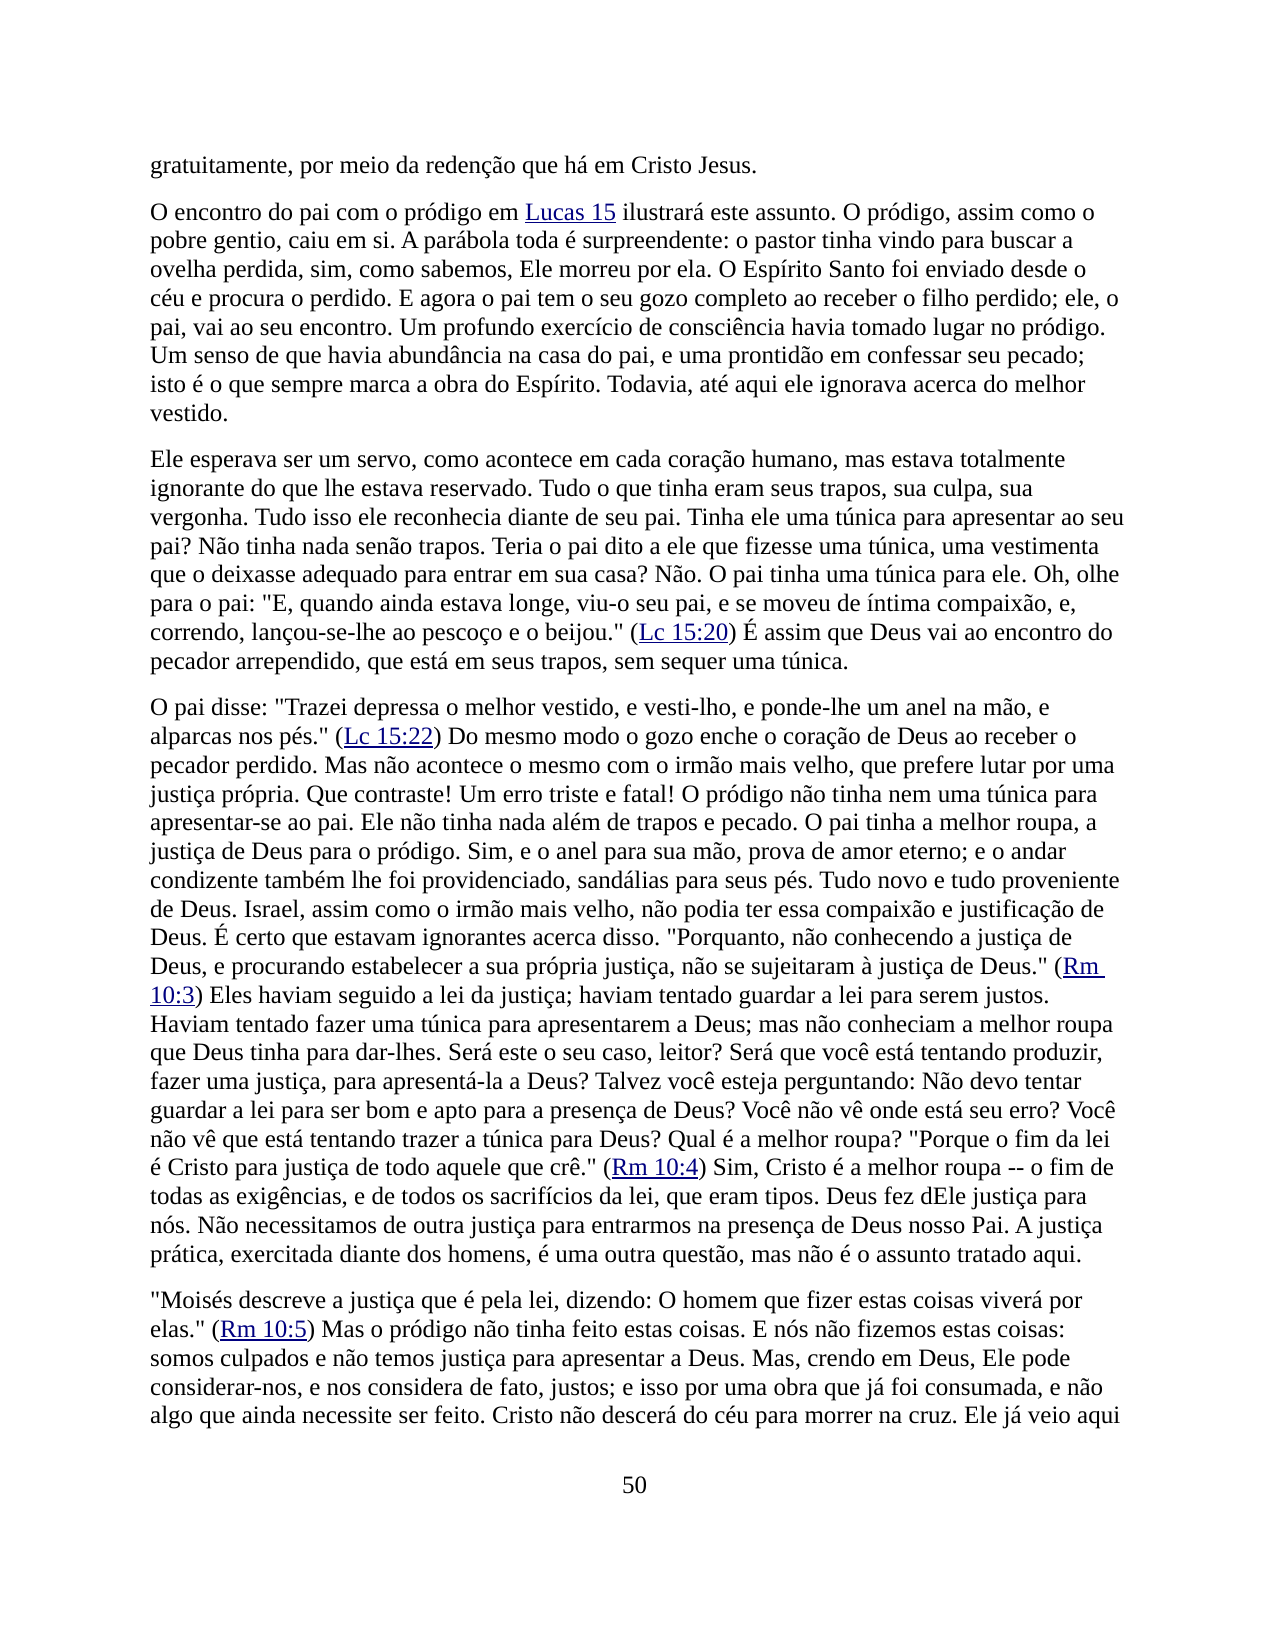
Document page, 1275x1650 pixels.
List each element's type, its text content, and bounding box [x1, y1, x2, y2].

text O encontro do pai com o pródigo em Lucas 15 ilustrará este assunto. O pródigo, assim como o pobre gentio, caiu em si. A parábola toda é surpreendente: o pastor tinha vindo para buscar a ovelha perdida, sim, como sabemos, Ele morreu por ela. O Espírito Santo foi enviado desde o céu e procura o perdido. E agora o pai tem o seu gozo completo ao receber o filho perdido; ele, o pai, vai ao seu encontro. Um profundo exercício de consciência havia tomado lugar no pródigo. Um senso de que havia abundância na casa do pai, e uma prontidão em confessar seu pecado; isto é o que sempre marca a obra do Espírito. Todavia, até aqui ele ignorava acerca do melhor vestido. [150, 197, 1125, 427]
text gratuitamente, por meio da redenção que há em Cristo Jesus. [150, 150, 1125, 179]
text O pai disse: "Trazei depressa o melhor vestido, e vesti-lho, e ponde-lhe um anel na mão, e alparcas nos pés." (Lc 15:22) Do mesmo modo o gozo enche o coração de Deus ao receber o pecador perdido. Mas não acontece o mesmo com o irmão mais velho, que prefere lutar por uma justiça própria. Que contraste! Um erro triste e fatal! O pródigo não tinha nem uma túnica para apresentar-se ao pai. Ele não tinha nada além de trapos e pecado. O pai tinha a melhor roupa, a justiça de Deus para o pródigo. Sim, e o anel para sua mão, prova de amor eterno; e o andar condizente também lhe foi providenciado, sandálias para seus pés. Tudo novo e tudo proveniente de Deus. Israel, assim como o irmão mais velho, não podia ter essa compaixão e justificação de Deus. É certo que estavam ignorantes acerca disso. "Porquanto, não conhecendo a justiça de Deus, e procurando estabelecer a sua própria justiça, não se sujeitaram à justiça de Deus." (Rm 10:3) Eles haviam seguido a lei da justiça; haviam tentado guardar a lei para serem justos. Haviam tentado fazer uma túnica para apresentarem a Deus; mas não conheciam a melhor roupa que Deus tinha para dar-lhes. Será este o seu caso, leitor? Será que você está tentando produzir, fazer uma justiça, para apresentá-la a Deus? Talvez você esteja perguntando: Não devo tentar guardar a lei para ser bom e apto para a presença de Deus? Você não vê onde está seu erro? Você não vê que está tentando trazer a túnica para Deus? Qual é a melhor roupa? "Porque o fim da lei é Cristo para justiça de todo aquele que crê." (Rm 10:4) Sim, Cristo é a melhor roupa -- o fim de todas as exigências, e de todos os sacrifícios da lei, que eram tipos. Deus fez dEle justiça para nós. Não necessitamos de outra justiça para entrarmos na presença de Deus nosso Pai. A justiça prática, exercitada diante dos homens, é uma outra questão, mas não é o assunto tratado aqui. [150, 692, 1125, 1267]
text Ele esperava ser um servo, como acontece em cada coração humano, mas estava totalmente ignorante do que lhe estava reservado. Tudo o que tinha eram seus trapos, sua culpa, sua vergonha. Tudo isso ele reconhecia diante de seu pai. Tinha ele uma túnica para apresentar ao seu pai? Não tinha nada senão trapos. Teria o pai dito a ele que fizesse uma túnica, uma vestimenta que o deixasse adequado para entrar em sua casa? Não. O pai tinha uma túnica para ele. Oh, olhe para o pai: "E, quando ainda estava longe, viu-o seu pai, e se moveu de íntima compaixão, e, correndo, lançou-se-lhe ao pescoço e o beijou." (Lc 15:20) É assim que Deus vai ao encontro do pecador arrependido, que está em seus trapos, sem sequer uma túnica. [150, 444, 1125, 674]
text "Moisés descreve a justiça que é pela lei, dizendo: O homem que fizer estas coisas viverá por elas." (Rm 10:5) Mas o pródigo não tinha feito estas coisas. E nós não fizemos estas coisas: somos culpados e não temos justiça para apresentar a Deus. Mas, crendo em Deus, Ele pode considerar-nos, e nos considera de fato, justos; e isso por uma obra que já foi consumada, e não algo que ainda necessite ser feito. Cristo não descerá do céu para morrer na cruz. Ele já veio aqui [150, 1285, 1125, 1429]
